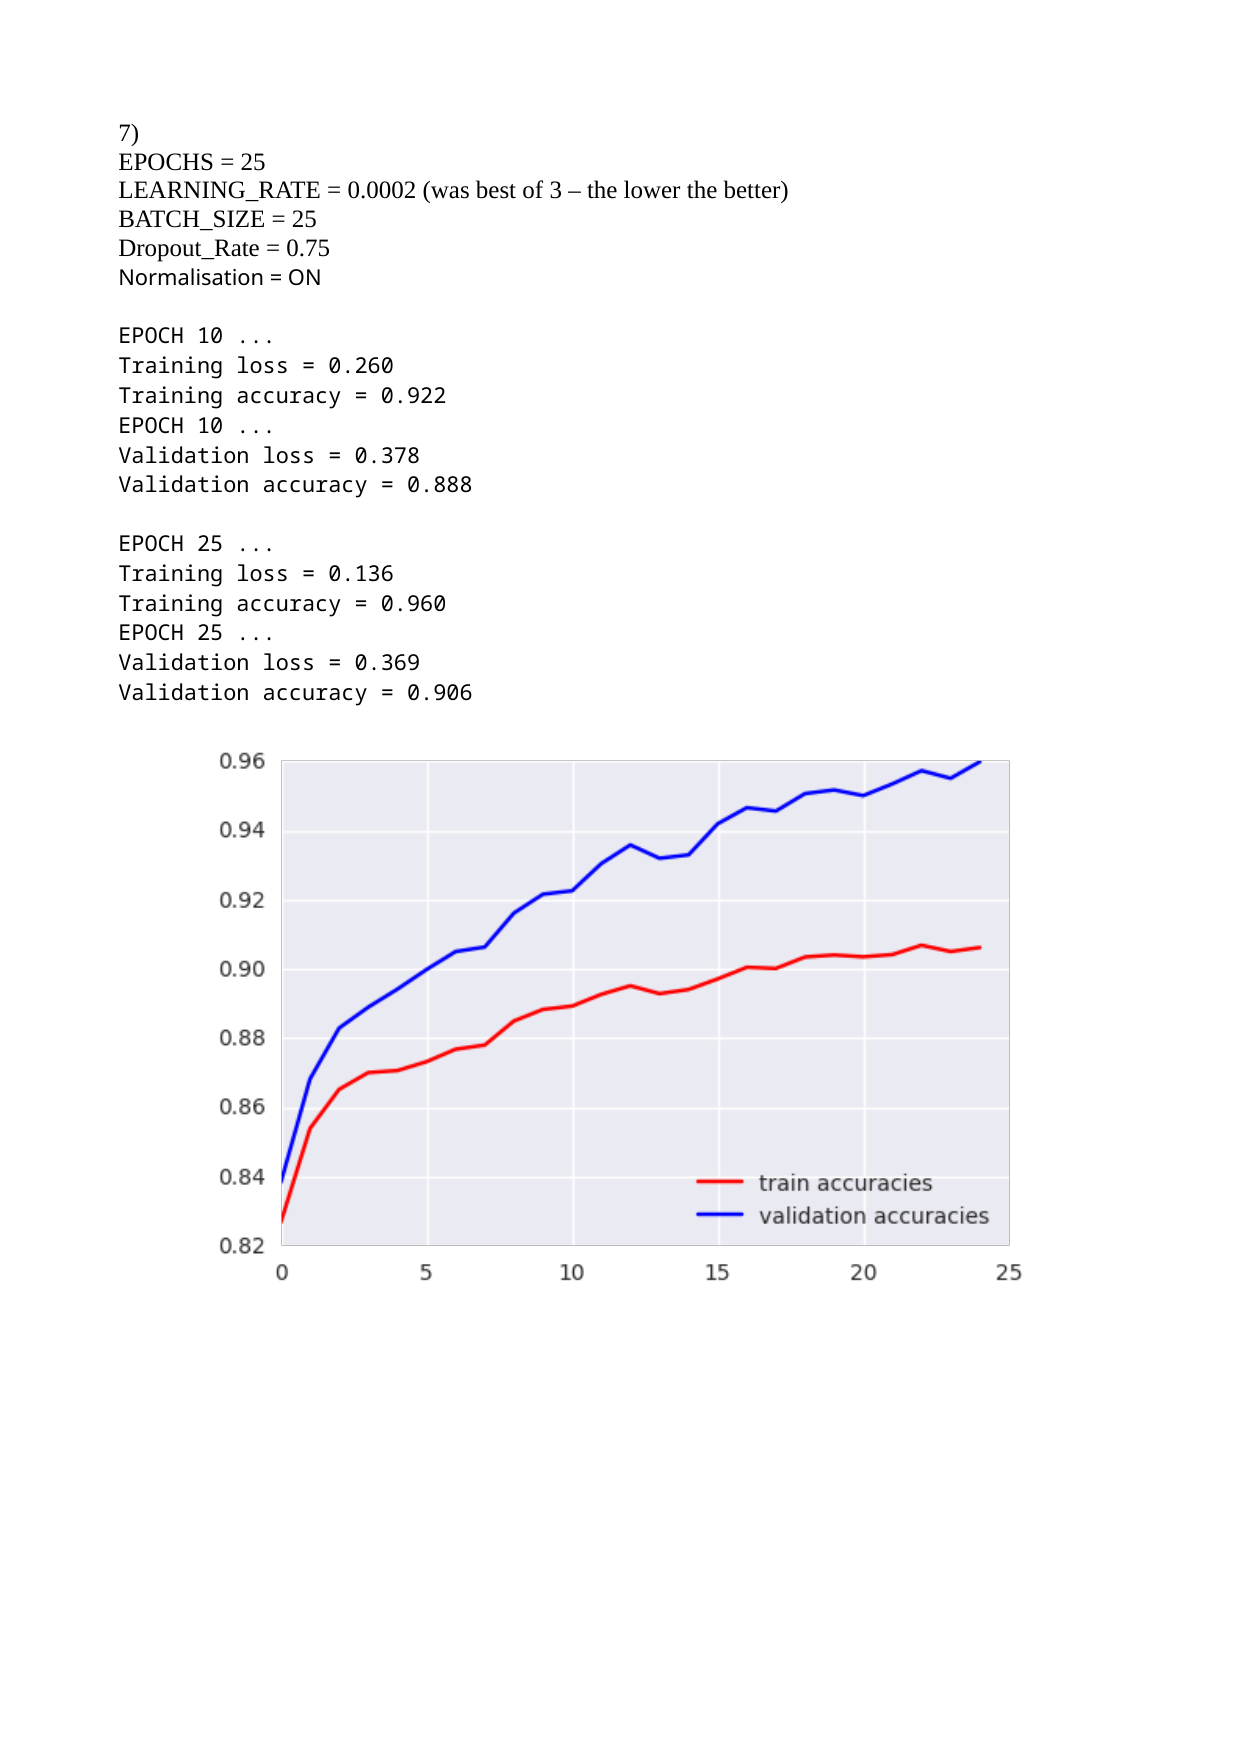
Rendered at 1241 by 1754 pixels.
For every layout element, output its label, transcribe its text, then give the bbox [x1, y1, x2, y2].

text Training accuracy = 0.960 [118, 587, 1122, 617]
text Validation loss = 0.369 [118, 647, 1122, 677]
text Training loss = 0.136 [118, 558, 1122, 587]
text Validation accuracy = 0.888 [118, 469, 1122, 499]
text Validation accuracy = 0.906 [118, 677, 1122, 707]
text EPOCH 10 ... [118, 320, 1122, 350]
text EPOCHS = 25 [118, 147, 1122, 176]
text EPOCH 25 ... [118, 617, 1122, 647]
text Training accuracy = 0.922 [118, 380, 1122, 410]
text Training loss = 0.260 [118, 350, 1122, 380]
text BATCH_SIZE = 25 [118, 204, 1122, 233]
text EPOCH 10 ... [118, 410, 1122, 439]
text EPOCH 25 ... [118, 528, 1122, 558]
text Validation loss = 0.378 [118, 439, 1122, 469]
picture [202, 736, 1038, 1299]
text Dropout_Rate = 0.75 [118, 233, 1122, 262]
text Normalisation = ON [118, 262, 1122, 292]
text 7) [118, 118, 1122, 147]
text LEARNING_RATE = 0.0002 (was best of 3 – the lower the better) [118, 176, 1122, 204]
